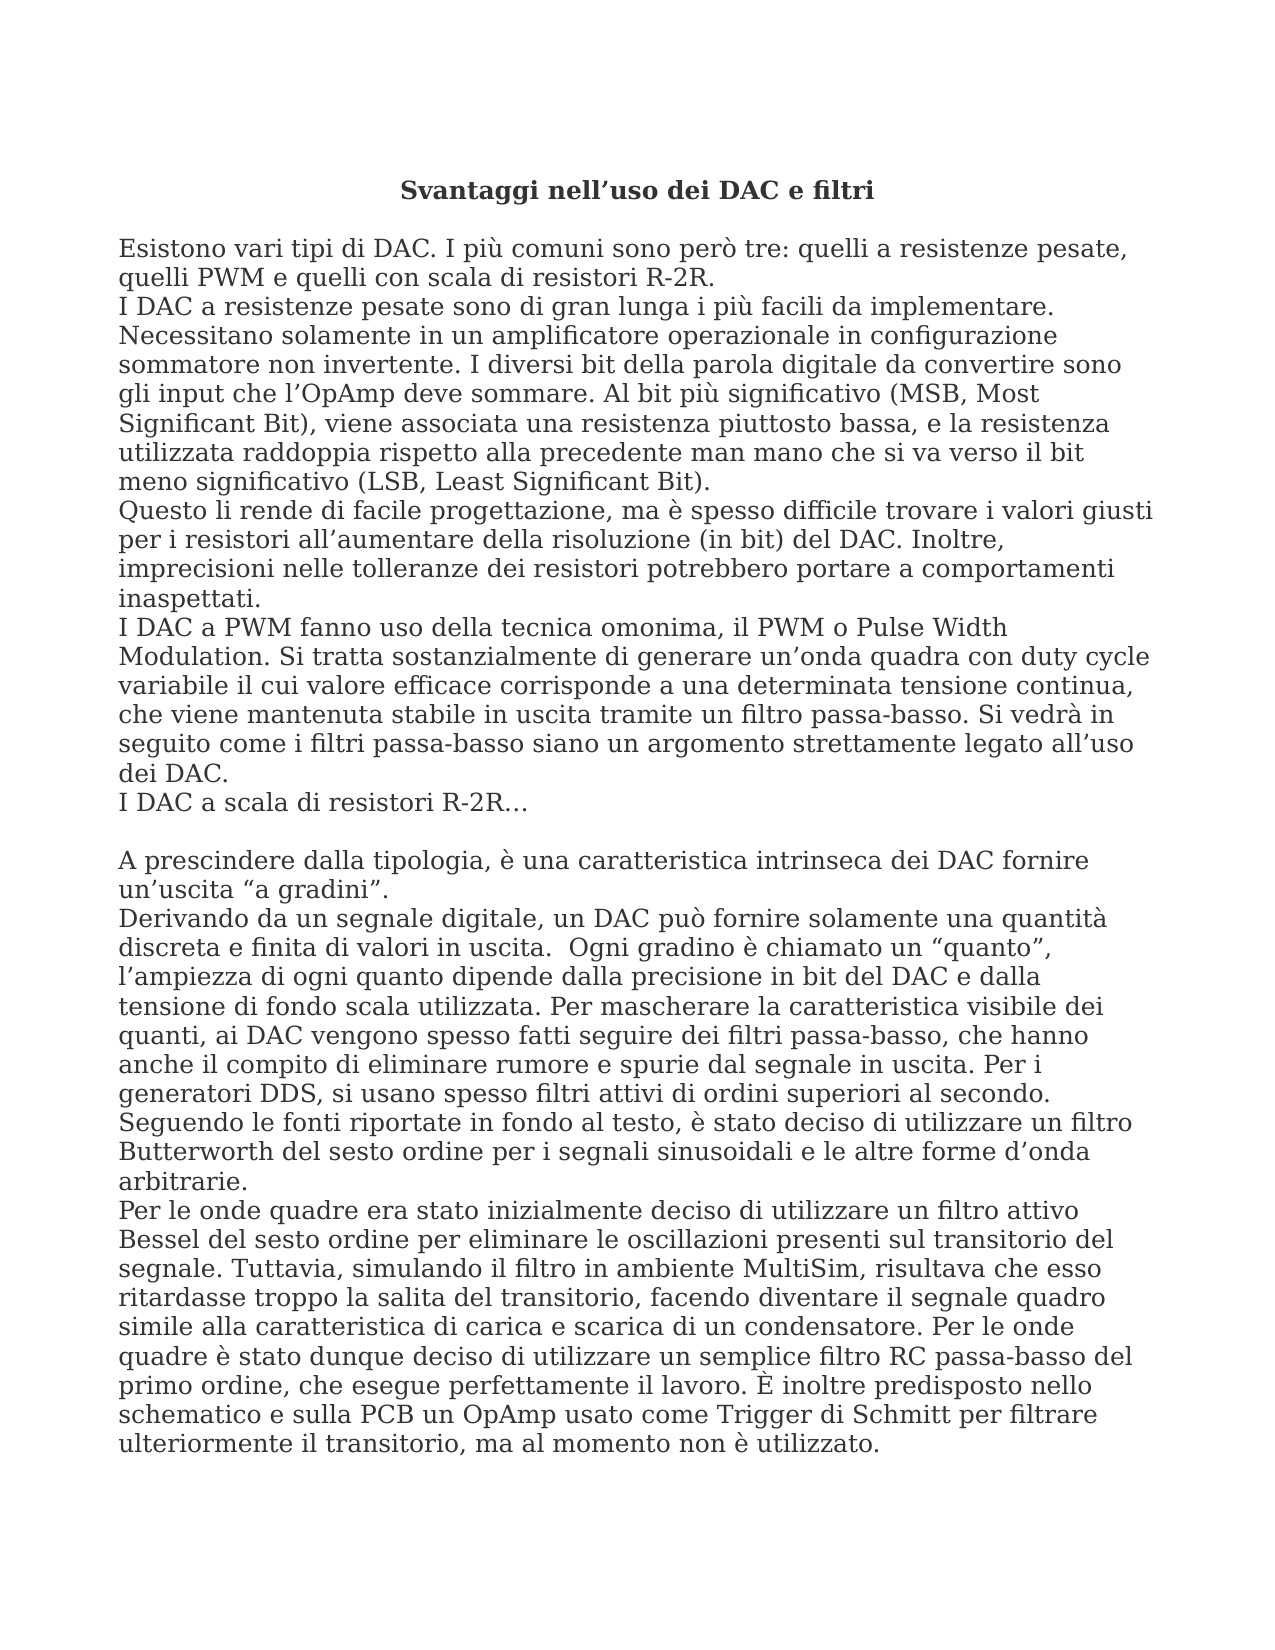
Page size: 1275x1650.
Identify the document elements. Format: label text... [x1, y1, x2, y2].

text Svantaggi nell’uso dei DAC e filtri [118, 176, 1157, 205]
text Esistono vari tipi di DAC. I più comuni sono però tre: quelli a resistenze pesate, quelli PWM e quelli con scala di resistori R-2R. [118, 234, 1157, 292]
text I DAC a PWM fanno uso della tecnica omonima, il PWM o Pulse Width Modulation. Si tratta sostanzialmente di generare un’onda quadra con duty cycle variabile il cui valore efficace corrisponde a una determinata tensione continua, che viene mantenuta stabile in uscita tramite un filtro passa-basso. Si vedrà in seguito come i filtri passa-basso siano un argomento strettamente legato all’uso dei DAC. [118, 613, 1157, 788]
text Questo li rende di facile progettazione, ma è spesso difficile trovare i valori giusti per i resistori all’aumentare della risoluzione (in bit) del DAC. Inoltre, imprecisioni nelle tolleranze dei resistori potrebbero portare a comportamenti inaspettati. [118, 496, 1157, 613]
text A prescindere dalla tipologia, è una caratteristica intrinseca dei DAC fornire un’uscita “a gradini”. [118, 846, 1157, 904]
text I DAC a scala di resistori R-2R… [118, 788, 1157, 817]
text I DAC a resistenze pesate sono di gran lunga i più facili da implementare. Necessitano solamente in un amplificatore operazionale in configurazione sommatore non invertente. I diversi bit della parola digitale da convertire sono gli input che l’OpAmp deve sommare. Al bit più significativo (MSB, Most Significant Bit), viene associata una resistenza piuttosto bassa, e la resistenza utilizzata raddoppia rispetto alla precedente man mano che si va verso il bit meno significativo (LSB, Least Significant Bit). [118, 292, 1157, 496]
text Derivando da un segnale digitale, un DAC può fornire solamente una quantità discreta e finita di valori in uscita. Ogni gradino è chiamato un “quanto”, l’ampiezza di ogni quanto dipende dalla precisione in bit del DAC e dalla tensione di fondo scala utilizzata. Per mascherare la caratteristica visibile dei quanti, ai DAC vengono spesso fatti seguire dei filtri passa-basso, che hanno anche il compito di eliminare rumore e spurie dal segnale in uscita. Per i generatori DDS, si usano spesso filtri attivi di ordini superiori al secondo. Seguendo le fonti riportate in fondo al testo, è stato deciso di utilizzare un filtro Butterworth del sesto ordine per i segnali sinusoidali e le altre forme d’onda arbitrarie. [118, 904, 1157, 1196]
text Per le onde quadre era stato inizialmente deciso di utilizzare un filtro attivo Bessel del sesto ordine per eliminare le oscillazioni presenti sul transitorio del segnale. Tuttavia, simulando il filtro in ambiente MultiSim, risultava che esso ritardasse troppo la salita del transitorio, facendo diventare il segnale quadro simile alla caratteristica di carica e scarica di un condensatore. Per le onde quadre è stato dunque deciso di utilizzare un semplice filtro RC passa-basso del primo ordine, che esegue perfettamente il lavoro. È inoltre predisposto nello schematico e sulla PCB un OpAmp usato come Trigger di Schmitt per filtrare ulteriormente il transitorio, ma al momento non è utilizzato. [118, 1196, 1157, 1458]
